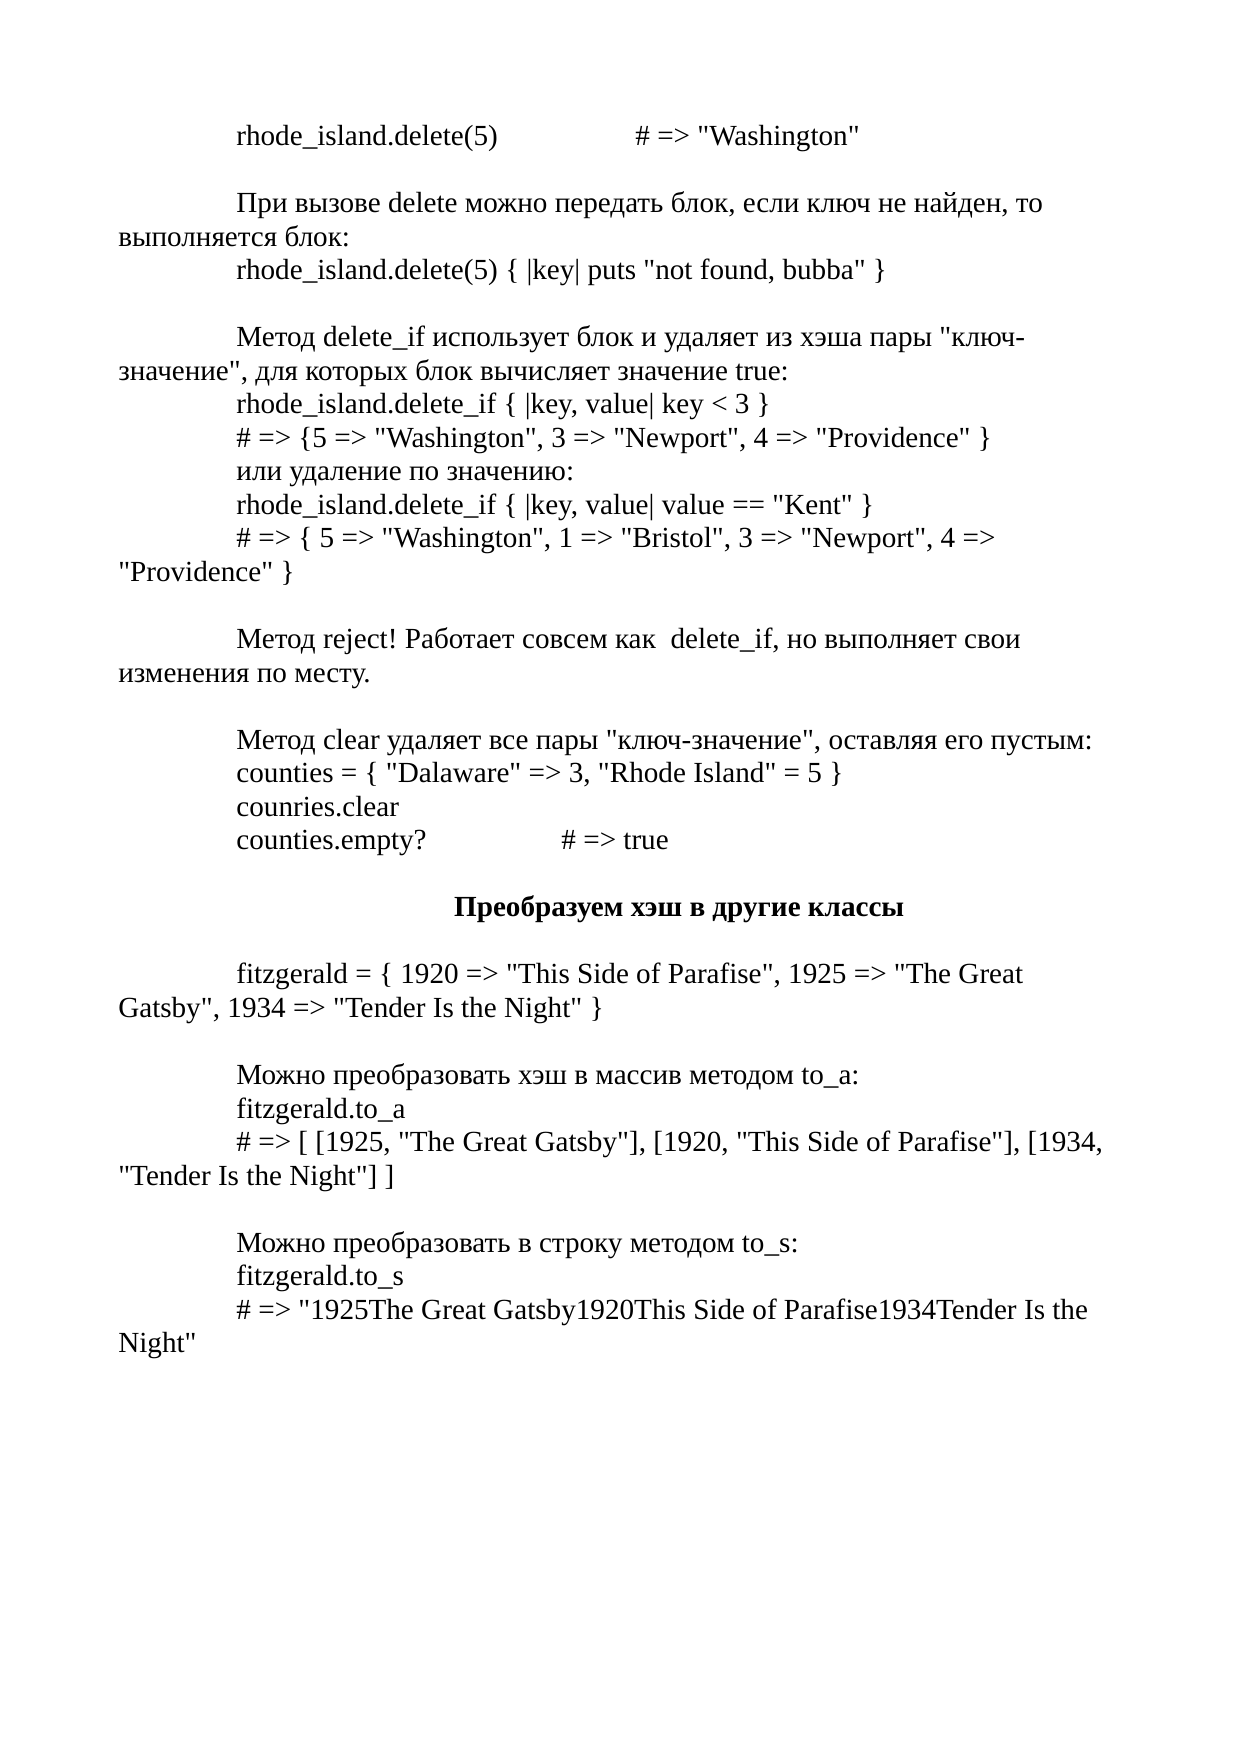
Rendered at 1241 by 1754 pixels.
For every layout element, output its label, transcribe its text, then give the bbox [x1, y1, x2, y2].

text rhode_island.delete_if { |key, value| value == "Kent" } [118, 487, 1122, 521]
text Метод reject! Работает совсем как delete_if, но выполняет свои изменения по месту. [118, 621, 1122, 688]
text counties = { "Dalaware" => 3, "Rhode Island" = 5 } [118, 755, 1122, 789]
text rhode_island.delete(5) # => "Washington" [118, 118, 1122, 152]
text Метод clear удаляет все пары "ключ-значение", оставляя его пустым: [118, 722, 1122, 755]
text Можно преобразовать хэш в массив методом to_a: [118, 1057, 1122, 1091]
text rhode_island.delete_if { |key, value| key < 3 } [118, 386, 1122, 420]
text fitzgerald.to_s [118, 1258, 1122, 1292]
text При вызове delete можно передать блок, если ключ не найден, то выполняется блок: [118, 185, 1122, 252]
text # => {5 => "Washington", 3 => "Newport", 4 => "Providence" } [118, 420, 1122, 453]
text или удаление по значению: [118, 453, 1122, 487]
text counries.clear [118, 789, 1122, 822]
text # => { 5 => "Washington", 1 => "Bristol", 3 => "Newport", 4 => "Providence" } [118, 521, 1122, 588]
text # => "1925The Great Gatsby1920This Side of Parafise1934Tender Is the Night" [118, 1292, 1122, 1359]
text Преобразуем хэш в другие классы [118, 889, 1122, 923]
text # => [ [1925, "The Great Gatsby"], [1920, "This Side of Parafise"], [1934, "Tender Is the Night"] ] [118, 1124, 1122, 1191]
text fitzgerald = { 1920 => "This Side of Parafise", 1925 => "The Great Gatsby", 1934 => "Tender Is the Night" } [118, 957, 1122, 1024]
text counties.empty? # => true [118, 822, 1122, 856]
text Можно преобразовать в строку методом to_s: [118, 1225, 1122, 1258]
text fitzgerald.to_a [118, 1091, 1122, 1124]
text rhode_island.delete(5) { |key| puts "not found, bubba" } [118, 252, 1122, 286]
text Метод delete_if использует блок и удаляет из хэша пары "ключ-значение", для которых блок вычисляет значение true: [118, 319, 1122, 386]
